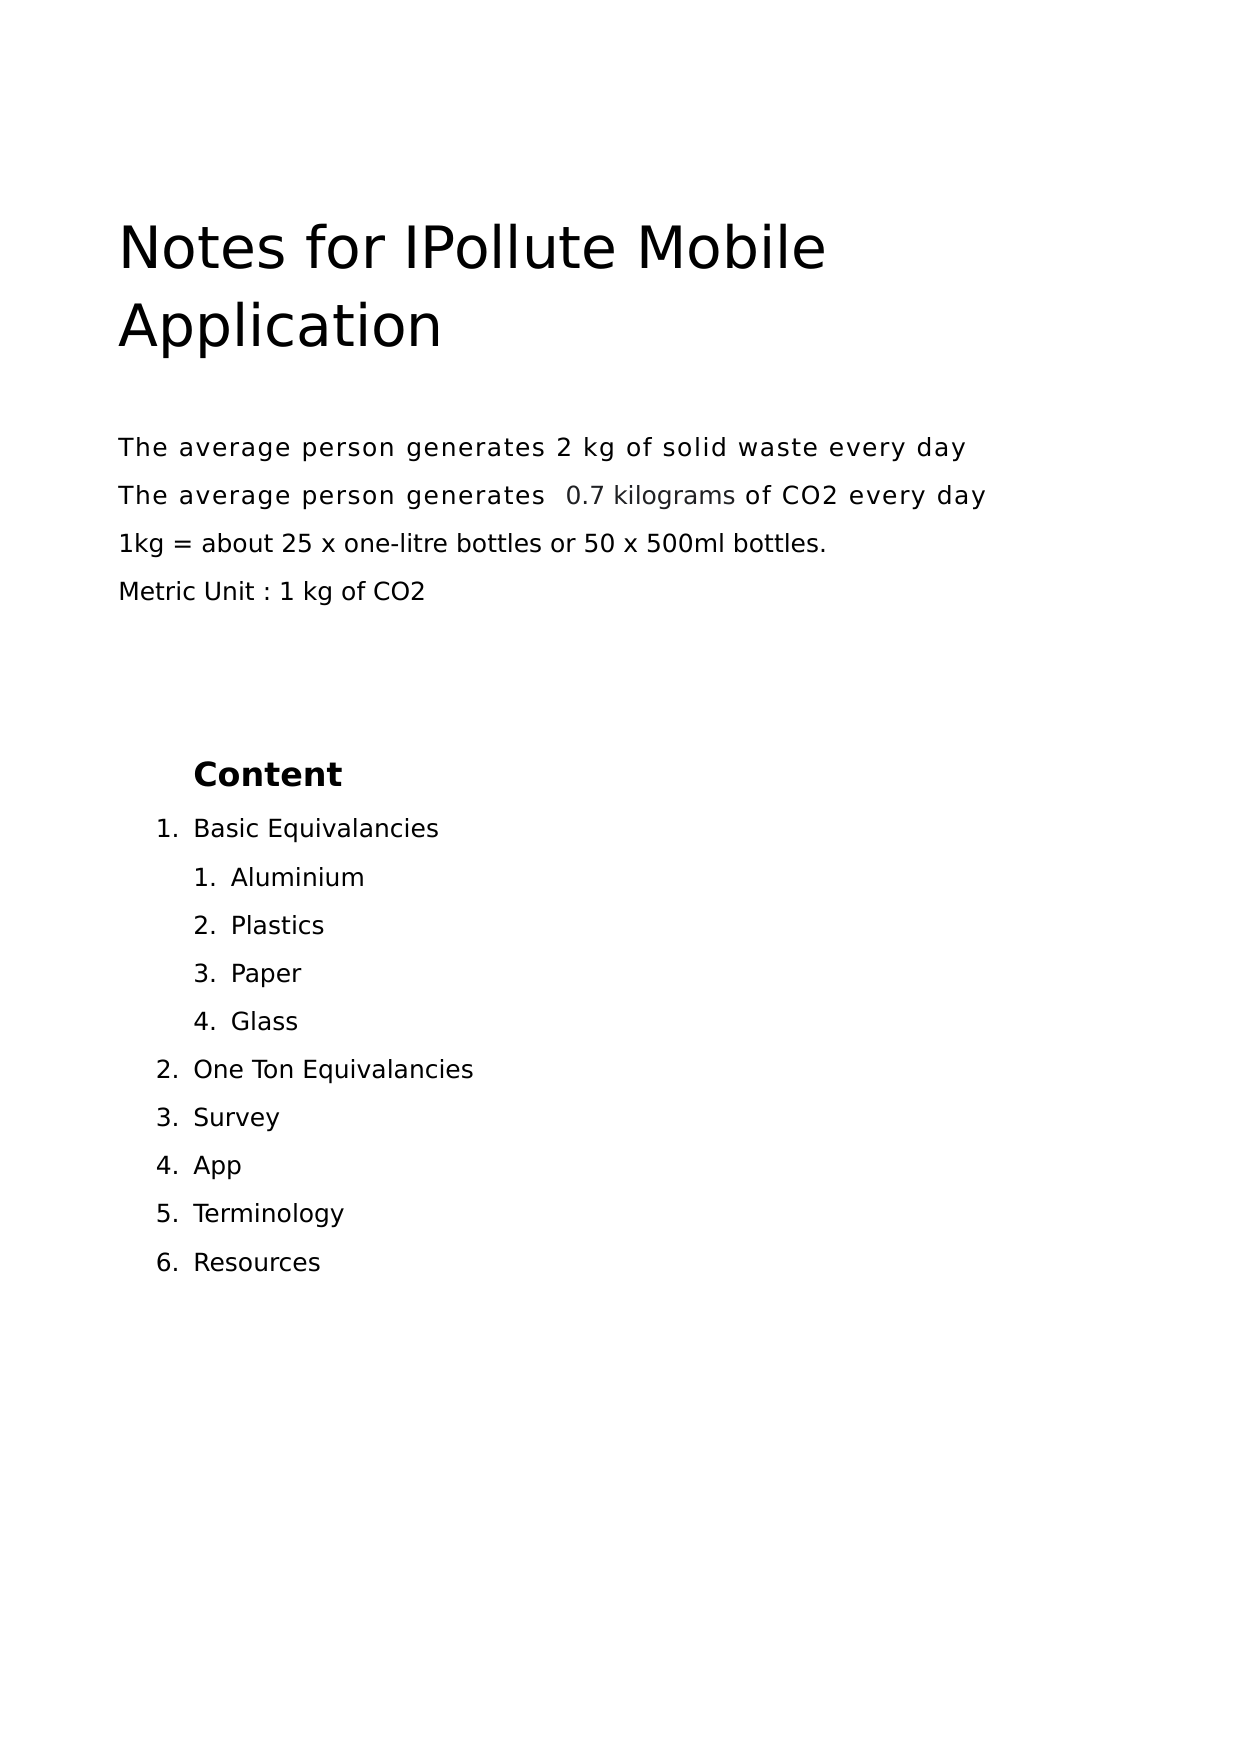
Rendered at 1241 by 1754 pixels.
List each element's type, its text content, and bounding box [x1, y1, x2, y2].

text 1kg = about 25 x one-litre bottles or 50 x 500ml bottles. [118, 529, 1122, 558]
list Paper [193, 959, 1122, 988]
text Notes for IPollute Mobile Application [118, 214, 1122, 360]
list Terminology [156, 1199, 1122, 1229]
text The average person generates 0.7 kilograms of CO2 every day [118, 481, 1122, 510]
list Glass [193, 1007, 1122, 1036]
list Plastics [193, 911, 1122, 940]
list Content [156, 755, 1122, 794]
text Metric Unit : 1 kg of CO2 [118, 577, 1122, 640]
list App [156, 1151, 1122, 1181]
list Resources [156, 1248, 1122, 1277]
text The average person generates 2 kg of solid waste every day [118, 433, 1122, 462]
list Aluminium [193, 863, 1122, 892]
list Basic Equivalancies [156, 814, 1122, 844]
list Survey [156, 1103, 1122, 1132]
list One Ton Equivalancies [156, 1055, 1122, 1084]
